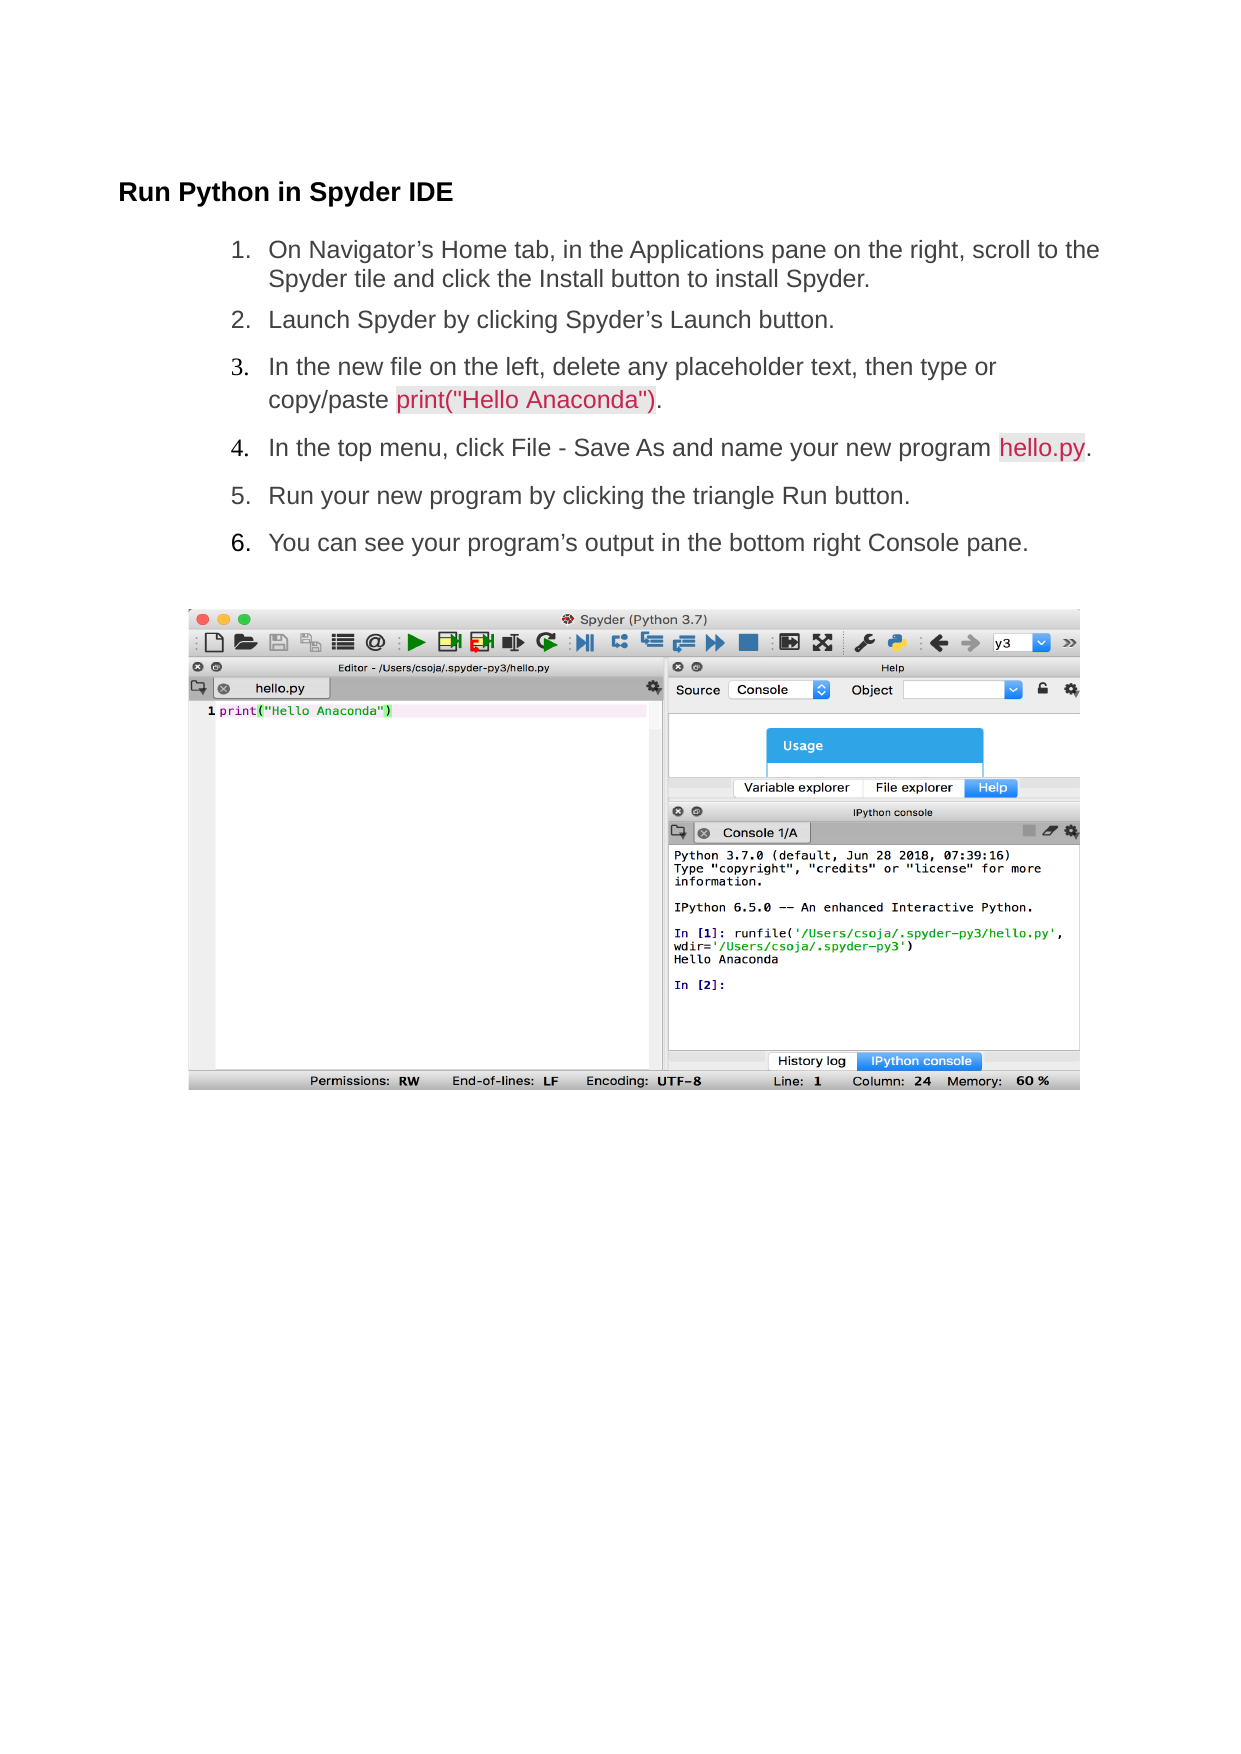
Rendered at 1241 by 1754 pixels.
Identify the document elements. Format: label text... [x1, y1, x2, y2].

list You can see your program’s output in the bottom right Console pane. [231, 528, 1122, 590]
subtitle Run Python in Spyder IDE [118, 176, 1122, 208]
subtitle On Navigator’s Home tab, in the Applications pane on the right, scroll to the Spyder tile and click the Install button to install Spyder. [231, 235, 1122, 292]
picture [188, 609, 1080, 1090]
list In the top menu, click File - Save As and name your new program hello.py. [231, 433, 1122, 462]
list In the new file on the left, delete any placeholder text, then type or copy/paste print("Hello Anaconda"). [231, 352, 1122, 414]
list Launch Spyder by clicking Spyder’s Launch button. [231, 305, 1122, 333]
list Run your new program by clicking the triangle Run button. [231, 481, 1122, 509]
